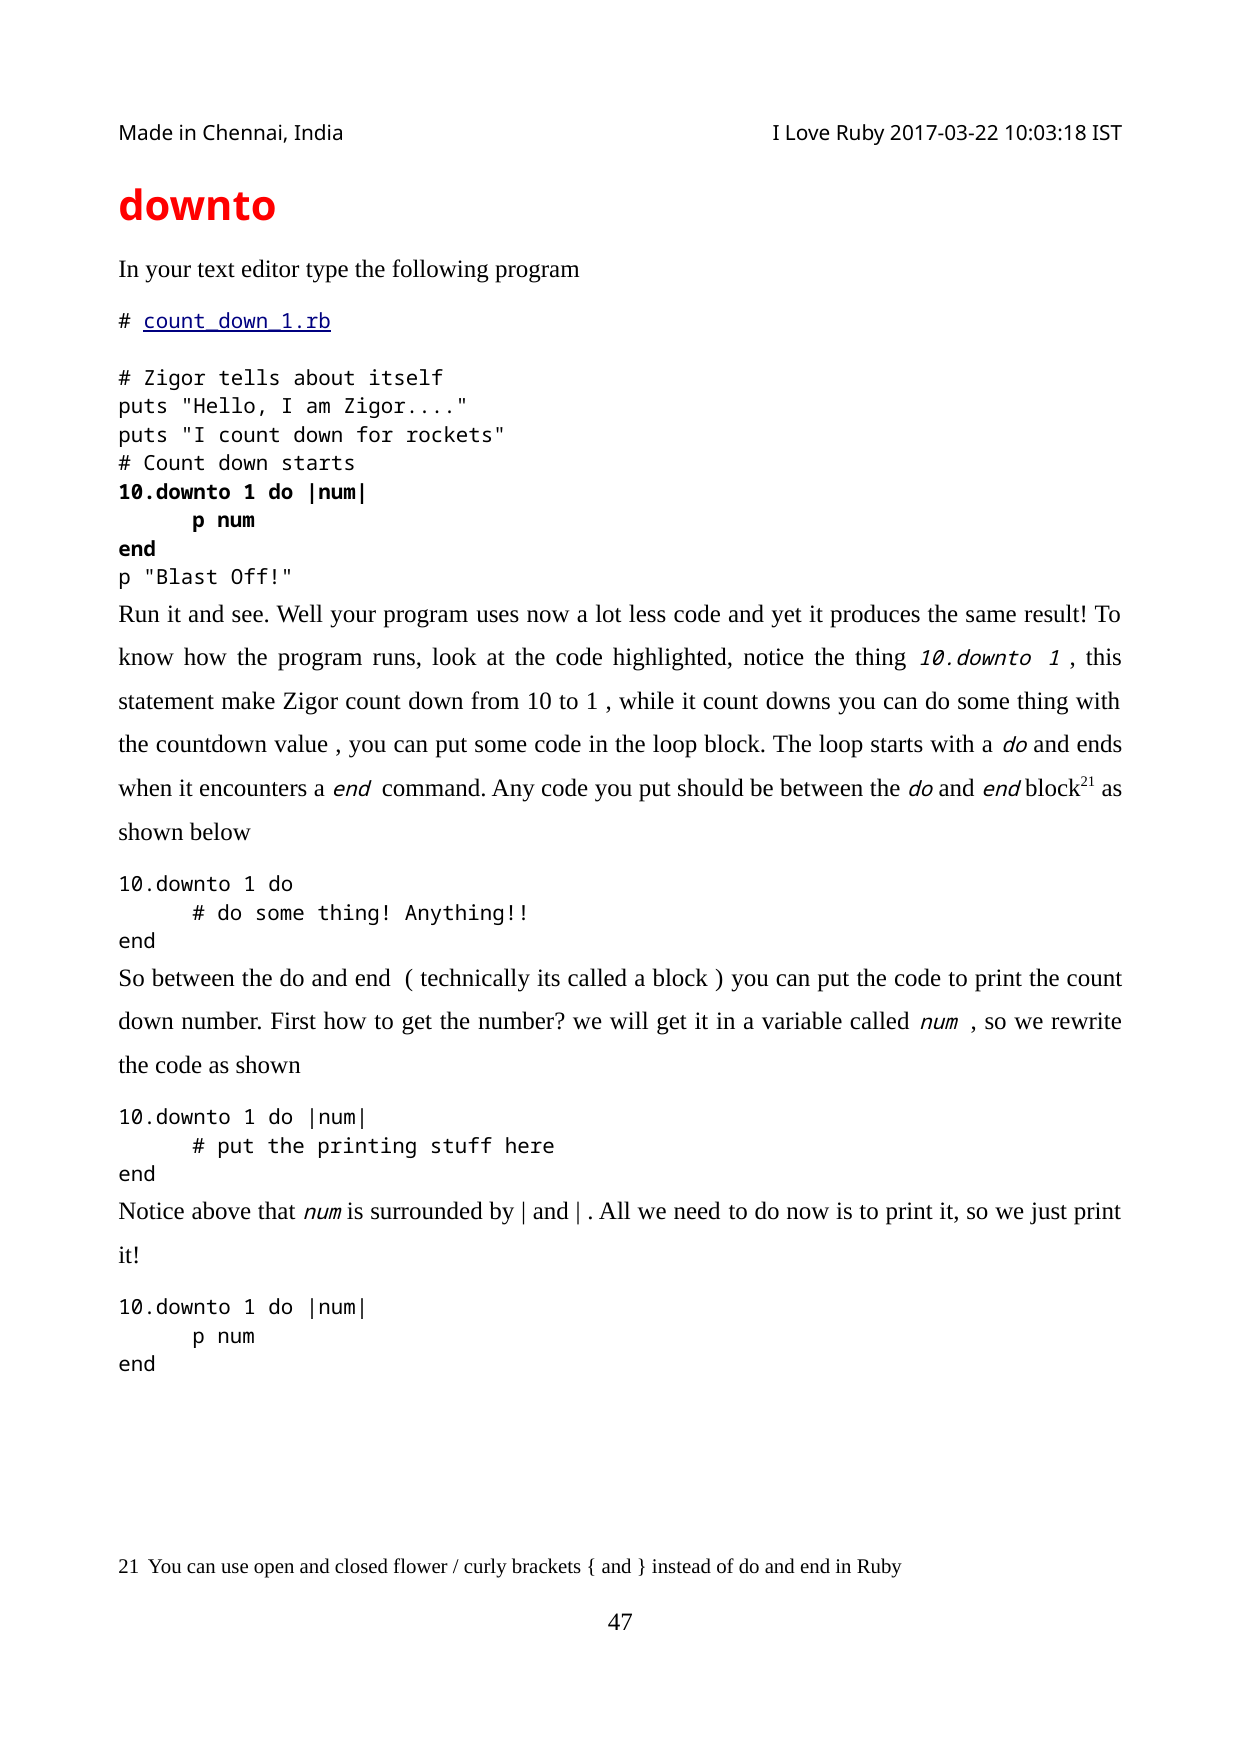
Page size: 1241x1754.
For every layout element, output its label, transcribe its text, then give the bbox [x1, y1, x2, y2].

text puts "I count down for rockets" [118, 420, 1122, 448]
text puts "Hello, I am Zigor...." [118, 391, 1122, 420]
text # put the printing stuff here [118, 1131, 1122, 1159]
text p num [118, 505, 1122, 534]
text 10.downto 1 do |num| [118, 1292, 1122, 1321]
text # Zigor tells about itself [118, 363, 1122, 391]
text Notice above that num is surrounded by | and | . All we need to do now is to print it, so we just print it! [118, 1196, 1122, 1269]
text # count_down_1.rb [118, 306, 1122, 334]
text end [118, 1159, 1122, 1188]
text In your text editor type the following program [118, 254, 1122, 283]
text So between the do and end ( technically its called a block ) you can put the code to print the count down number. First how to get the number? we will get it in a variable called num , so we rewrite the code as shown [118, 963, 1122, 1079]
text # do some thing! Anything!! [118, 898, 1122, 926]
text end [118, 1349, 1122, 1378]
text Run it and see. Well your program uses now a lot less code and yet it produces the same result! To know how the program runs, look at the code highlighted, notice the thing 10.downto 1 , this statement make Zigor count down from 10 to 1 , while it count downs you can do some thing with the countdown value , you can put some code in the loop block. The loop starts with a do and ends when it encounters a end command. Any code you put should be between the do and end block as shown below [118, 599, 1122, 846]
text end [118, 534, 1122, 562]
text You can use open and closed flower / curly brackets { and } instead of do and end in Ruby [118, 1553, 1122, 1578]
text end [118, 926, 1122, 954]
text 10.downto 1 do [118, 869, 1122, 898]
text 10.downto 1 do |num| [118, 1102, 1122, 1131]
text 10.downto 1 do |num| [118, 477, 1122, 505]
text p num [118, 1321, 1122, 1349]
text p "Blast Off!" [118, 562, 1122, 591]
text # Count down starts [118, 448, 1122, 477]
subtitle downto [118, 176, 1122, 233]
